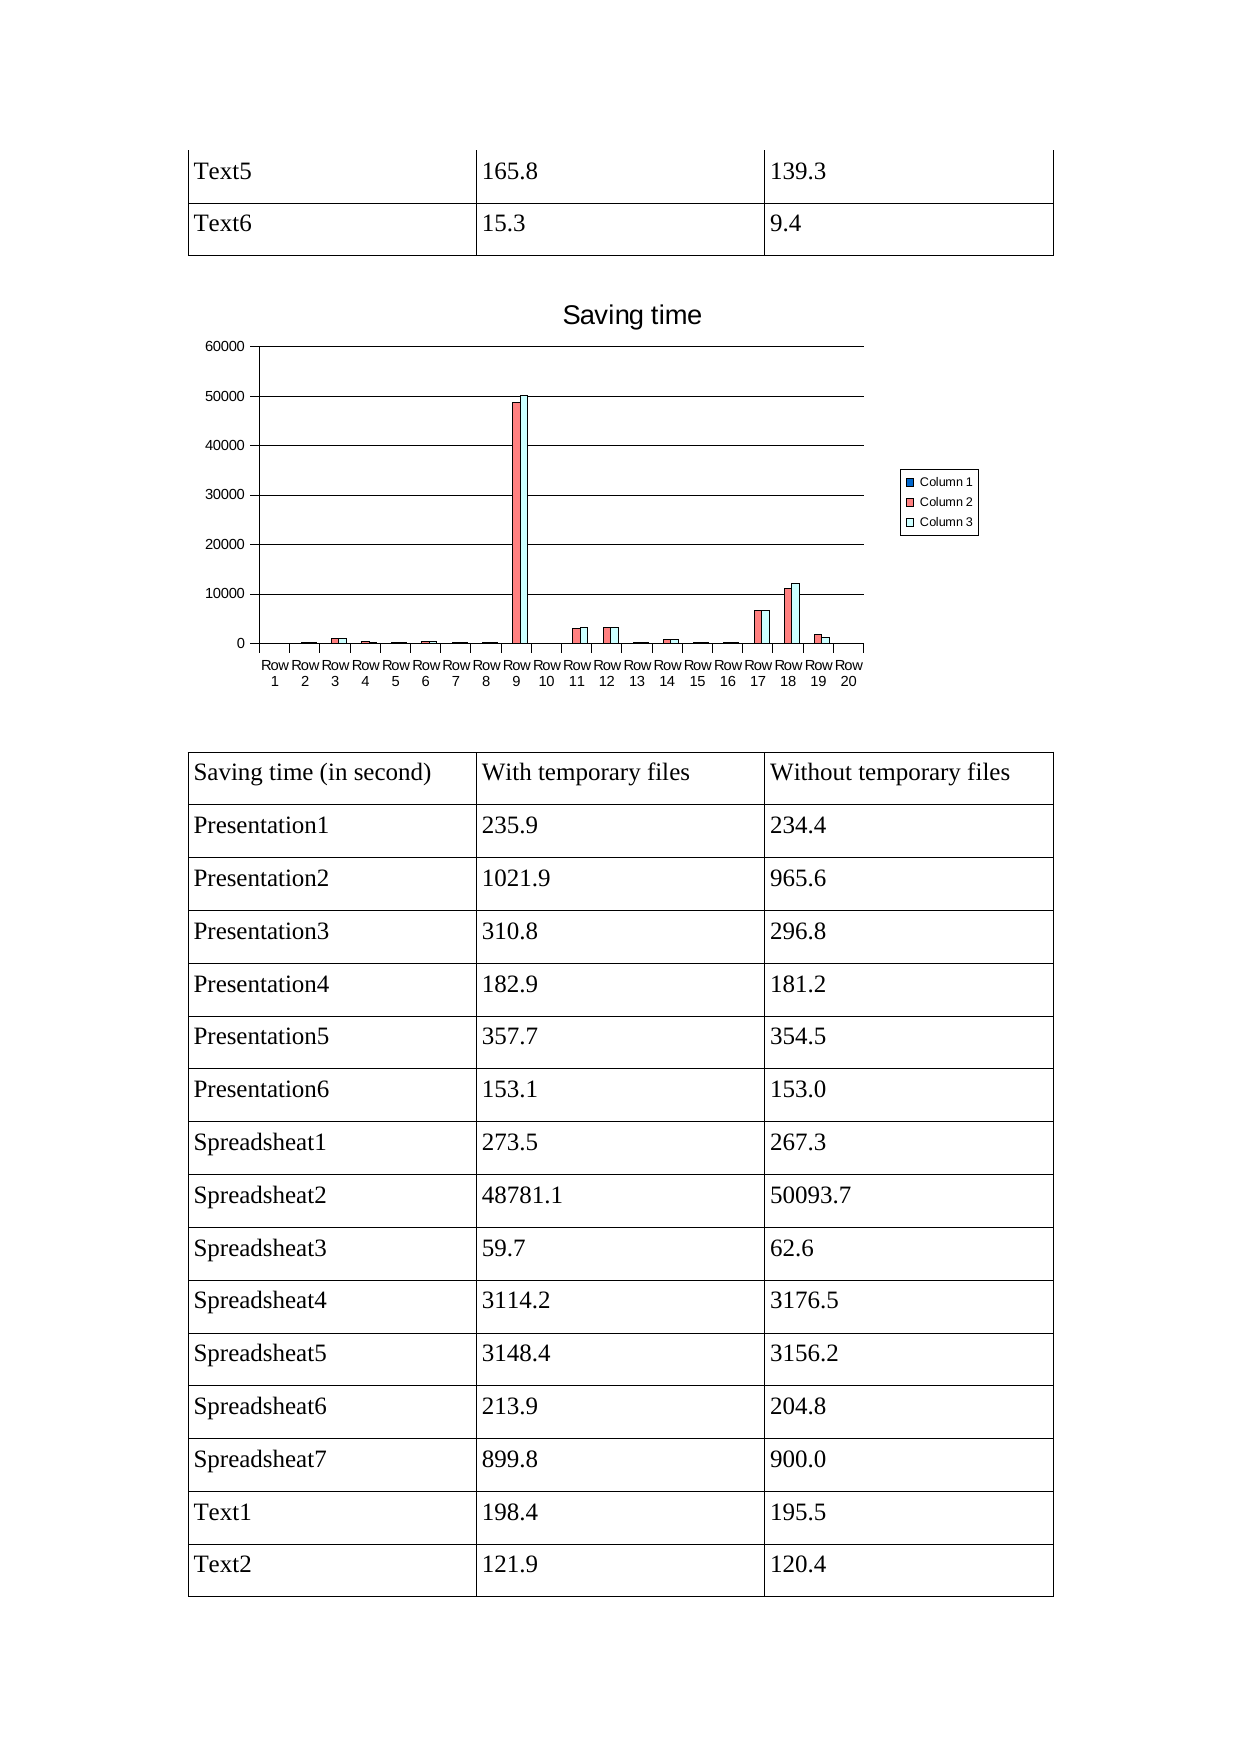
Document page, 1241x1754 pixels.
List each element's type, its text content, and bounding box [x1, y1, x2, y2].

table_cell Text2 [189, 1545, 476, 1596]
table_cell 3176.5 [765, 1281, 1053, 1333]
table_cell 899.8 [477, 1439, 764, 1491]
table_cell 153.0 [765, 1069, 1053, 1121]
table_cell 120.4 [765, 1545, 1053, 1596]
table_cell 59.7 [477, 1228, 764, 1280]
table_cell 50093.7 [765, 1175, 1053, 1227]
table_cell Presentation1 [189, 805, 476, 857]
table_cell 3114.2 [477, 1281, 764, 1333]
table_cell 234.4 [765, 805, 1053, 857]
table_cell 213.9 [477, 1386, 764, 1438]
table_cell 1021.9 [477, 858, 764, 910]
table_cell Presentation6 [189, 1069, 476, 1121]
table_cell 165.8 [477, 150, 764, 203]
table_cell Spreadsheat2 [189, 1175, 476, 1227]
table_cell 198.4 [477, 1492, 764, 1544]
table_cell 235.9 [477, 805, 764, 857]
table_cell 900.0 [765, 1439, 1053, 1491]
table_cell 267.3 [765, 1122, 1053, 1174]
table_cell Spreadsheat3 [189, 1228, 476, 1280]
table_cell 204.8 [765, 1386, 1053, 1438]
table_header With temporary files [477, 753, 764, 804]
table_cell Spreadsheat7 [189, 1439, 476, 1491]
table_cell 357.7 [477, 1017, 764, 1068]
table_cell Text1 [189, 1492, 476, 1544]
table_cell Spreadsheat4 [189, 1281, 476, 1333]
table_cell Presentation5 [189, 1017, 476, 1068]
table_header Saving time (in second) [189, 753, 476, 804]
table_cell 182.9 [477, 964, 764, 1016]
table_cell 15.3 [477, 204, 764, 255]
table_cell 153.1 [477, 1069, 764, 1121]
table_cell 9.4 [765, 204, 1053, 255]
table_header Without temporary files [765, 753, 1053, 804]
table_cell Text6 [189, 204, 476, 255]
table_cell 3148.4 [477, 1334, 764, 1385]
table_cell 62.6 [765, 1228, 1053, 1280]
table_cell 121.9 [477, 1545, 764, 1596]
table_cell 354.5 [765, 1017, 1053, 1068]
table_cell Spreadsheat1 [189, 1122, 476, 1174]
table_cell Text5 [189, 150, 476, 203]
table_cell 48781.1 [477, 1175, 764, 1227]
table_cell 965.6 [765, 858, 1053, 910]
table_cell 195.5 [765, 1492, 1053, 1544]
table_cell Presentation3 [189, 911, 476, 963]
table_cell Spreadsheat5 [189, 1334, 476, 1385]
table_cell Spreadsheat6 [189, 1386, 476, 1438]
table_cell 273.5 [477, 1122, 764, 1174]
table_cell 181.2 [765, 964, 1053, 1016]
table_cell Presentation2 [189, 858, 476, 910]
table_cell 310.8 [477, 911, 764, 963]
table_cell 139.3 [765, 150, 1053, 203]
table_cell 296.8 [765, 911, 1053, 963]
table_cell 3156.2 [765, 1334, 1053, 1385]
table_cell Presentation4 [189, 964, 476, 1016]
